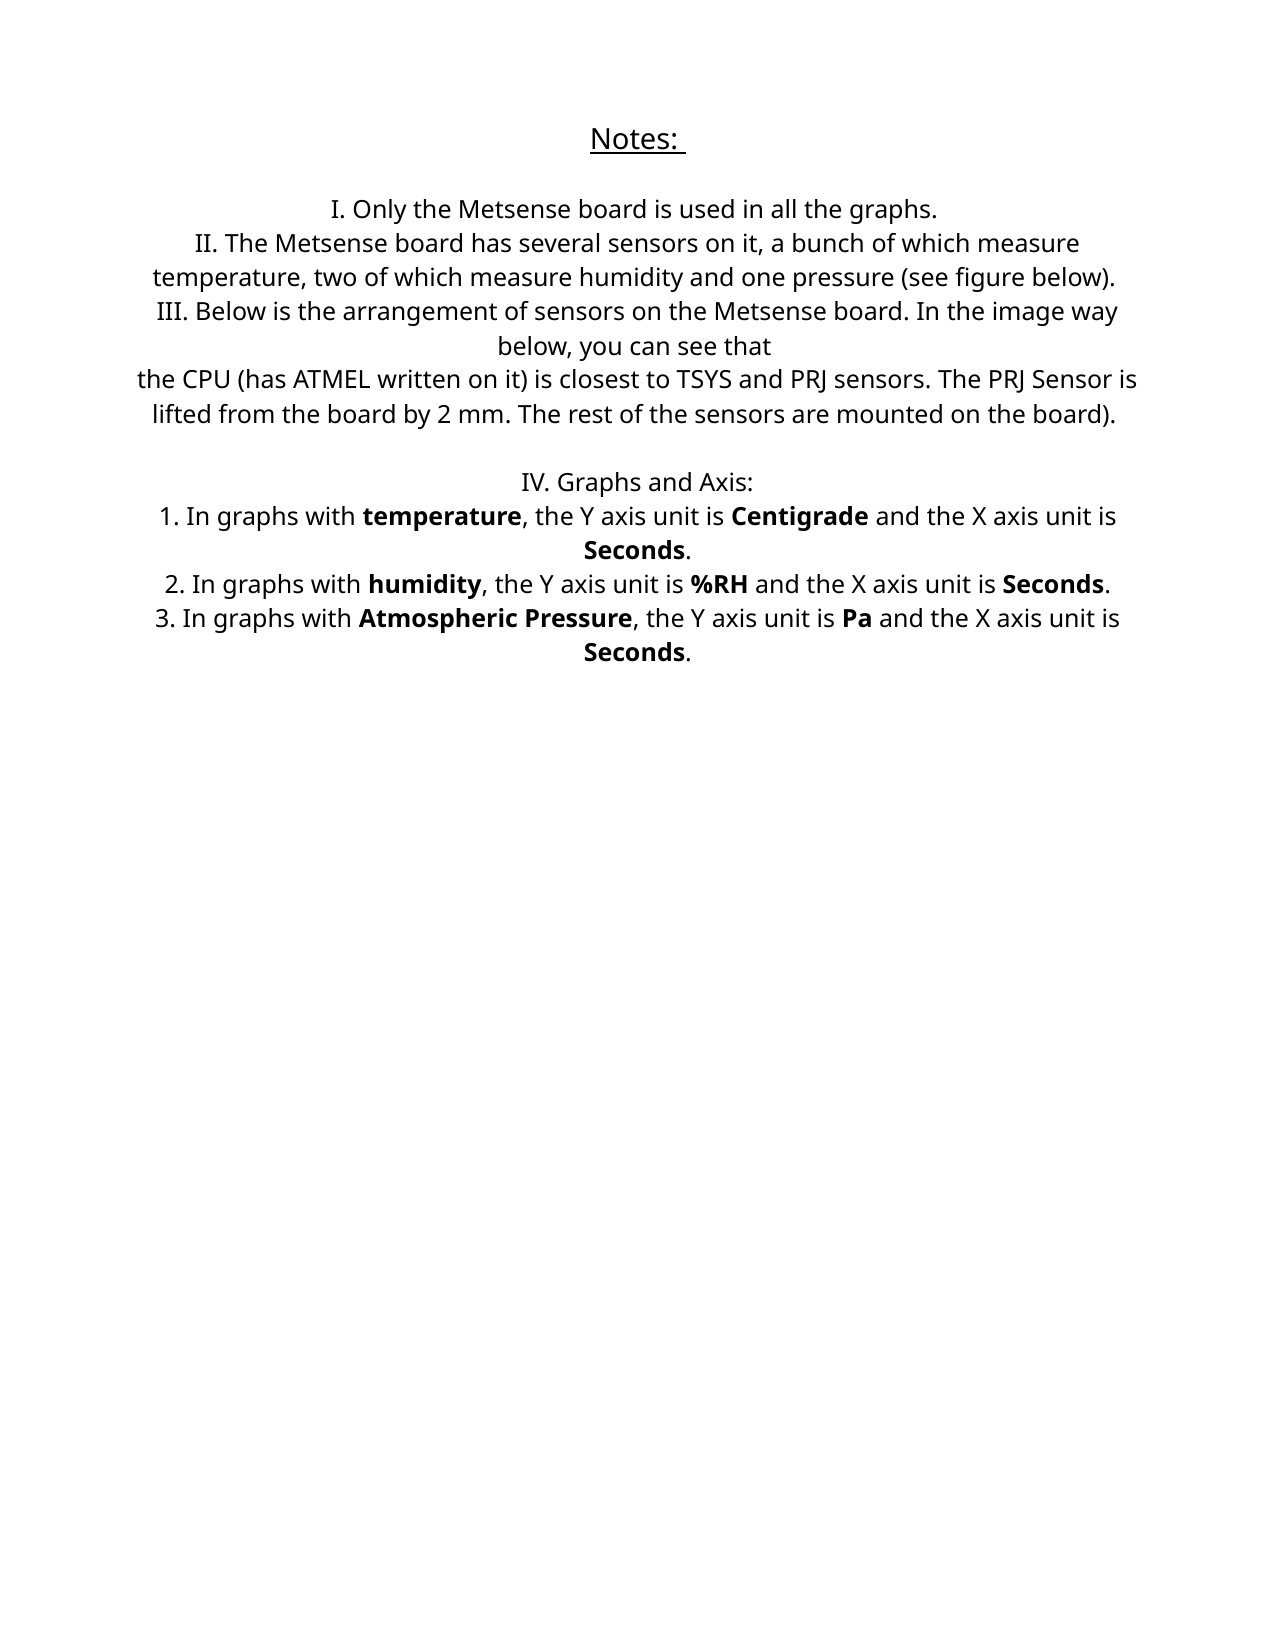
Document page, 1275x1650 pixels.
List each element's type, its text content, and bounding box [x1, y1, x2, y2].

text II. The Metsense board has several sensors on it, a bunch of which measure temperature, two of which measure humidity and one pressure (see figure below). [118, 226, 1157, 294]
text 3. In graphs with Atmospheric Pressure, the Y axis unit is Pa and the X axis unit is Seconds. [118, 601, 1157, 669]
text I. Only the Metsense board is used in all the graphs. [118, 192, 1157, 226]
text 1. In graphs with temperature, the Y axis unit is Centigrade and the X axis unit is Seconds. [118, 498, 1157, 567]
text Notes: [118, 118, 1157, 158]
text III. Below is the arrangement of sensors on the Metsense board. In the image way below, you can see that [118, 294, 1157, 362]
text 2. In graphs with humidity, the Y axis unit is %RH and the X axis unit is Seconds. [118, 567, 1157, 601]
text the CPU (has ATMEL written on it) is closest to TSYS and PRJ sensors. The PRJ Sensor is lifted from the board by 2 mm. The rest of the sensors are mounted on the board). [118, 362, 1157, 430]
text IV. Graphs and Axis: [118, 464, 1157, 498]
